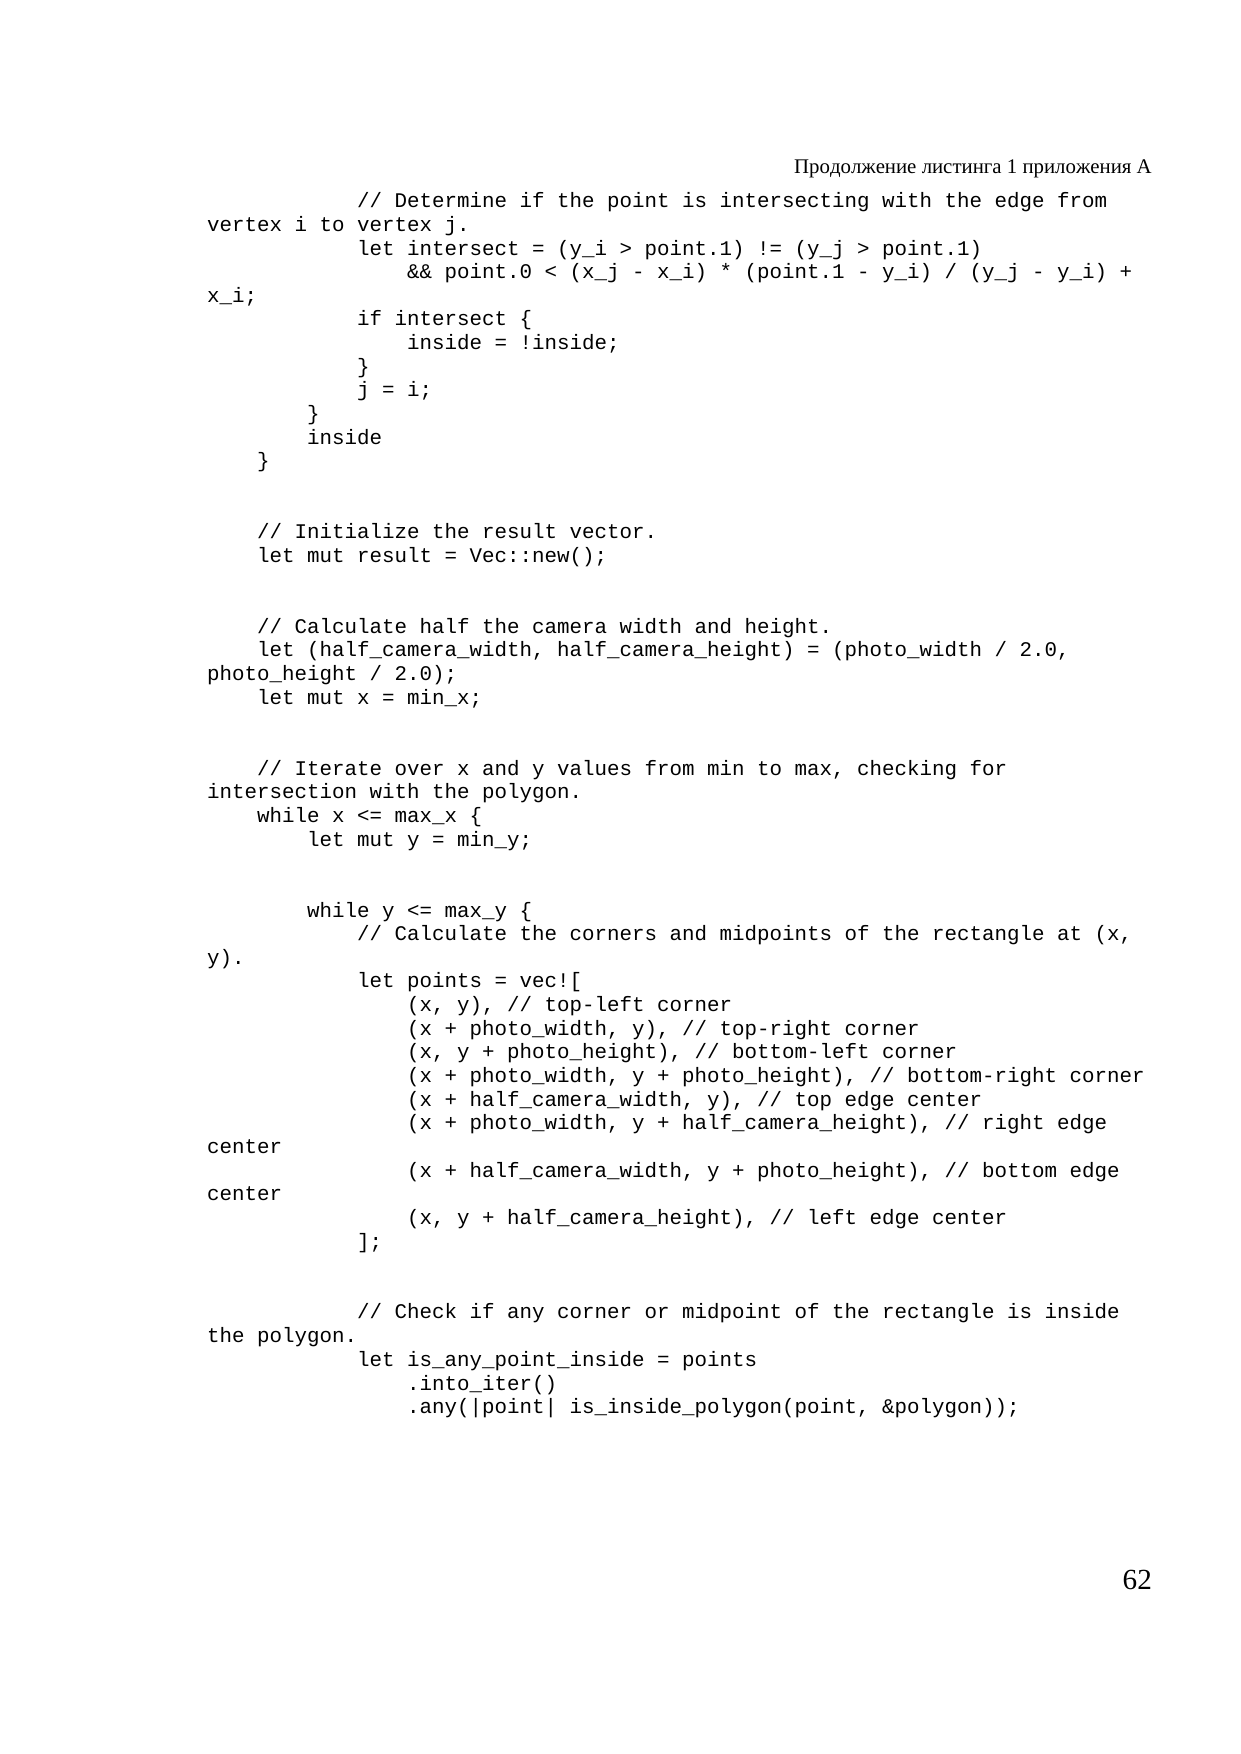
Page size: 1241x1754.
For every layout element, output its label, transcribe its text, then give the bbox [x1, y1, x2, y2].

text // Iterate over x and y values from min to max, checking for intersection with the polygon. [207, 758, 1152, 805]
text let is_any_point_inside = points [207, 1349, 1152, 1372]
text // Calculate half the camera width and height. [207, 616, 1152, 639]
text while x <= max_x { [207, 805, 1152, 829]
text (x + half_camera_width, y), // top edge center [207, 1089, 1152, 1112]
text // Initialize the result vector. [207, 521, 1152, 545]
text (x, y + half_camera_height), // left edge center [207, 1207, 1152, 1231]
text } [207, 403, 1152, 427]
text let mut x = min_x; [207, 687, 1152, 710]
text let points = vec![ [207, 971, 1152, 994]
text (x + photo_width, y), // top-right corner [207, 1018, 1152, 1041]
text (x + photo_width, y + half_camera_height), // right edge center [207, 1112, 1152, 1160]
text (x, y), // top-left corner [207, 994, 1152, 1018]
text .any(|point| is_inside_polygon(point, &polygon)); [207, 1396, 1152, 1420]
text (x + photo_width, y + photo_height), // bottom-right corner [207, 1065, 1152, 1089]
text (x + half_camera_width, y + photo_height), // bottom edge center [207, 1160, 1152, 1207]
text inside = !inside; [207, 332, 1152, 356]
text // Check if any corner or midpoint of the rectangle is inside the polygon. [207, 1302, 1152, 1349]
text let intersect = (y_i > point.1) != (y_j > point.1) [207, 237, 1152, 261]
text } [207, 356, 1152, 379]
text Продолжение листинга 1 приложения А [207, 154, 1152, 178]
text let mut y = min_y; [207, 829, 1152, 852]
text j = i; [207, 379, 1152, 403]
text if intersect { [207, 308, 1152, 332]
text .into_iter() [207, 1372, 1152, 1396]
text // Calculate the corners and midpoints of the rectangle at (x, y). [207, 923, 1152, 971]
text while y <= max_y { [207, 899, 1152, 923]
text // Determine if the point is intersecting with the edge from vertex i to vertex j. [207, 190, 1152, 237]
text (x, y + photo_height), // bottom-left corner [207, 1041, 1152, 1065]
text ]; [207, 1231, 1152, 1254]
text && point.0 < (x_j - x_i) * (point.1 - y_i) / (y_j - y_i) + x_i; [207, 261, 1152, 308]
text let mut result = Vec::new(); [207, 545, 1152, 568]
text let (half_camera_width, half_camera_height) = (photo_width / 2.0, photo_height / 2.0); [207, 639, 1152, 687]
text inside [207, 427, 1152, 450]
text } [207, 450, 1152, 474]
